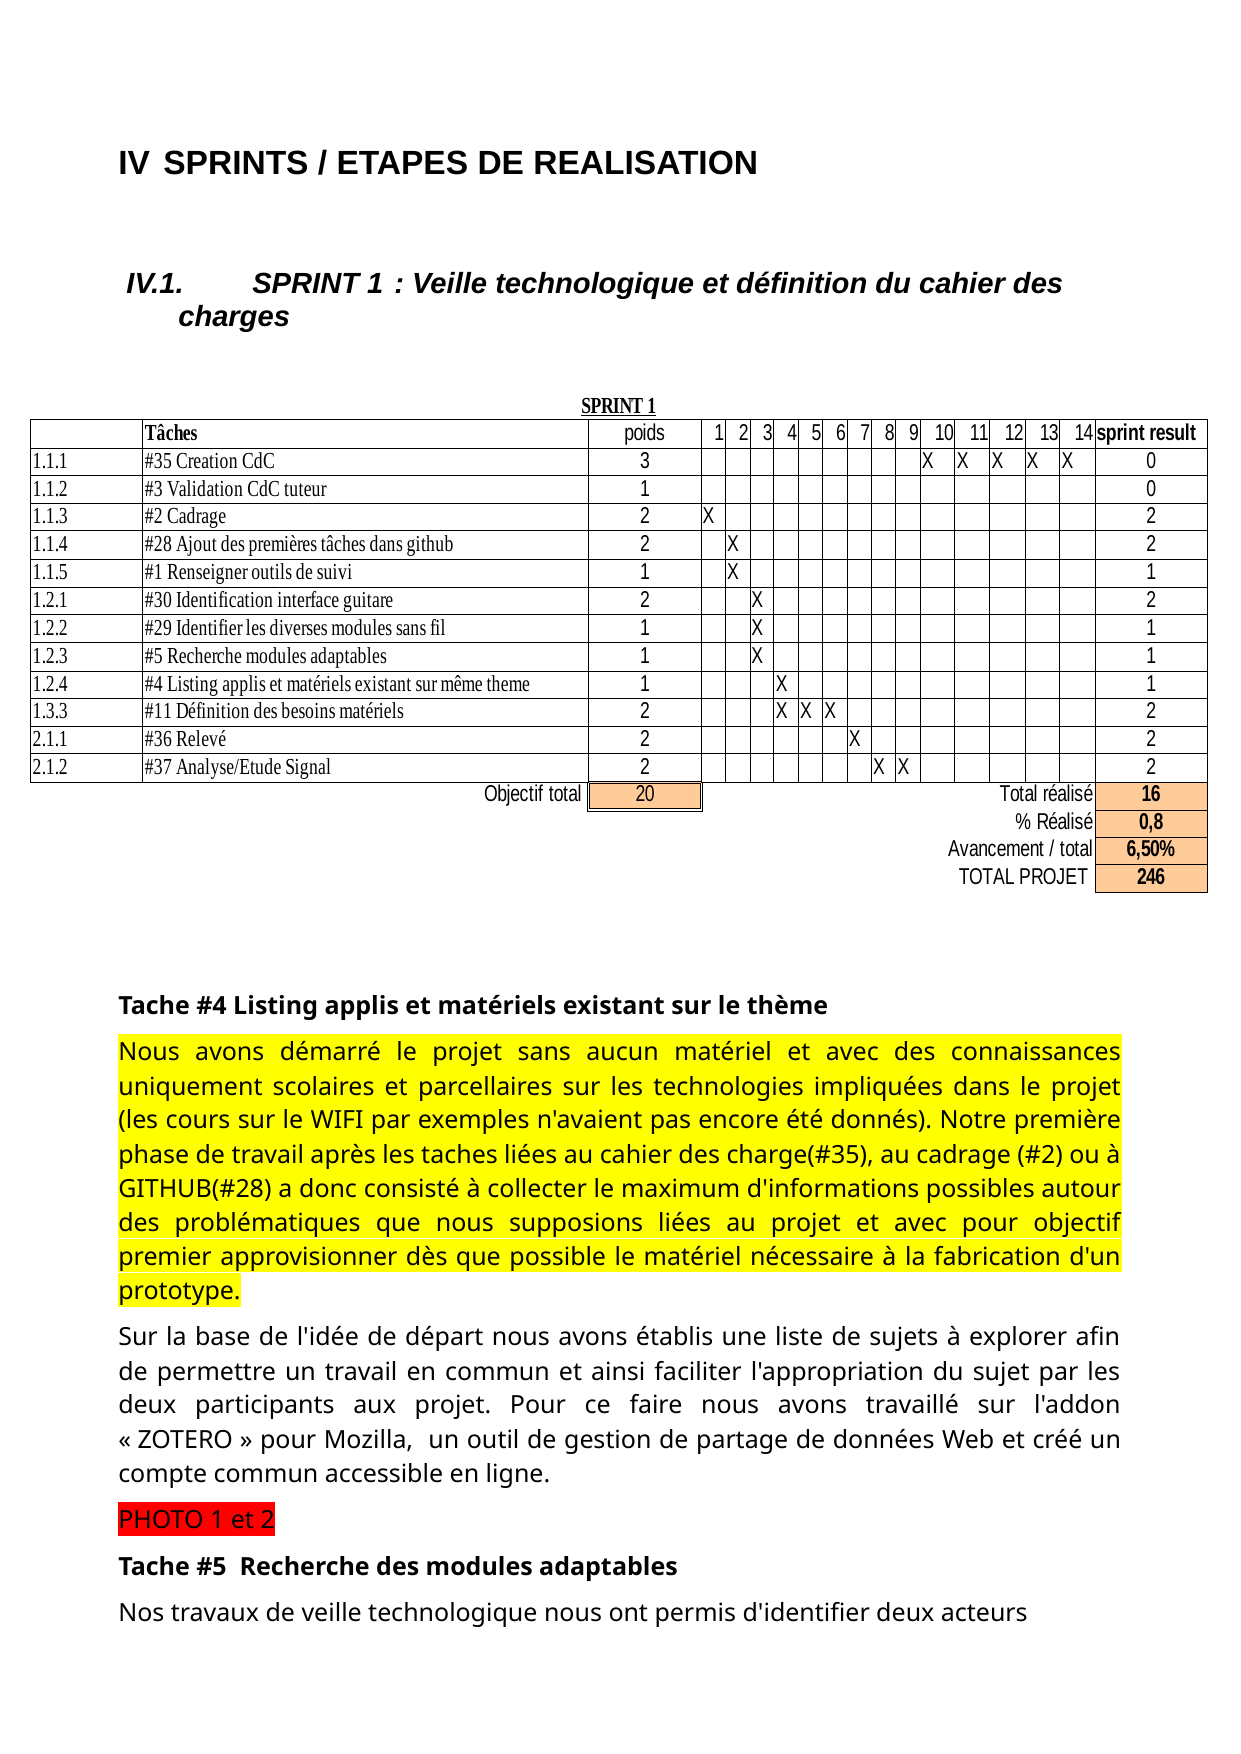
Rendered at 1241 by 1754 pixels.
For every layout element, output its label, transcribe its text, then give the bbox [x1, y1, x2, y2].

text Nous avons démarré le projet sans aucun matériel et avec des connaissances uniquement scolaires et parcellaires sur les technologies impliquées dans le projet (les cours sur le WIFI par exemples n'avaient pas encore été donnés). Notre première phase de travail après les taches liées au cahier des charge(#35), au cadrage (#2) ou à GITHUB(#28) a donc consisté à collecter le maximum d'informations possibles autour des problématiques que nous supposions liées au projet et avec pour objectif premier approvisionner dès que possible le matériel nécessaire à la fabrication d'un prototype. [118, 1034, 1122, 1307]
text PHOTO 1 et 2 [118, 1502, 1122, 1536]
subtitle SPRINTS / ETAPES DE REALISATION [118, 143, 1122, 182]
subtitle SPRINT 1 : Veille technologique et définition du cahier des charges [118, 266, 1122, 333]
text Tache #4 Listing applis et matériels existant sur le thème [118, 987, 1122, 1022]
text Tache #5 Recherche des modules adaptables [118, 1548, 1122, 1582]
text Sur la base de l'idée de départ nous avons établis une liste de sujets à explorer afin de permettre un travail en commun et ainsi faciliter l'appropriation du sujet par les deux participants aux projet. Pour ce faire nous avons travaillé sur l'addon « ZOTERO » pour Mozilla, un outil de gestion de partage de données Web et créé un compte commun accessible en ligne. [118, 1319, 1122, 1489]
text Nos travaux de veille technologique nous ont permis d'identifier deux acteurs [118, 1595, 1122, 1629]
